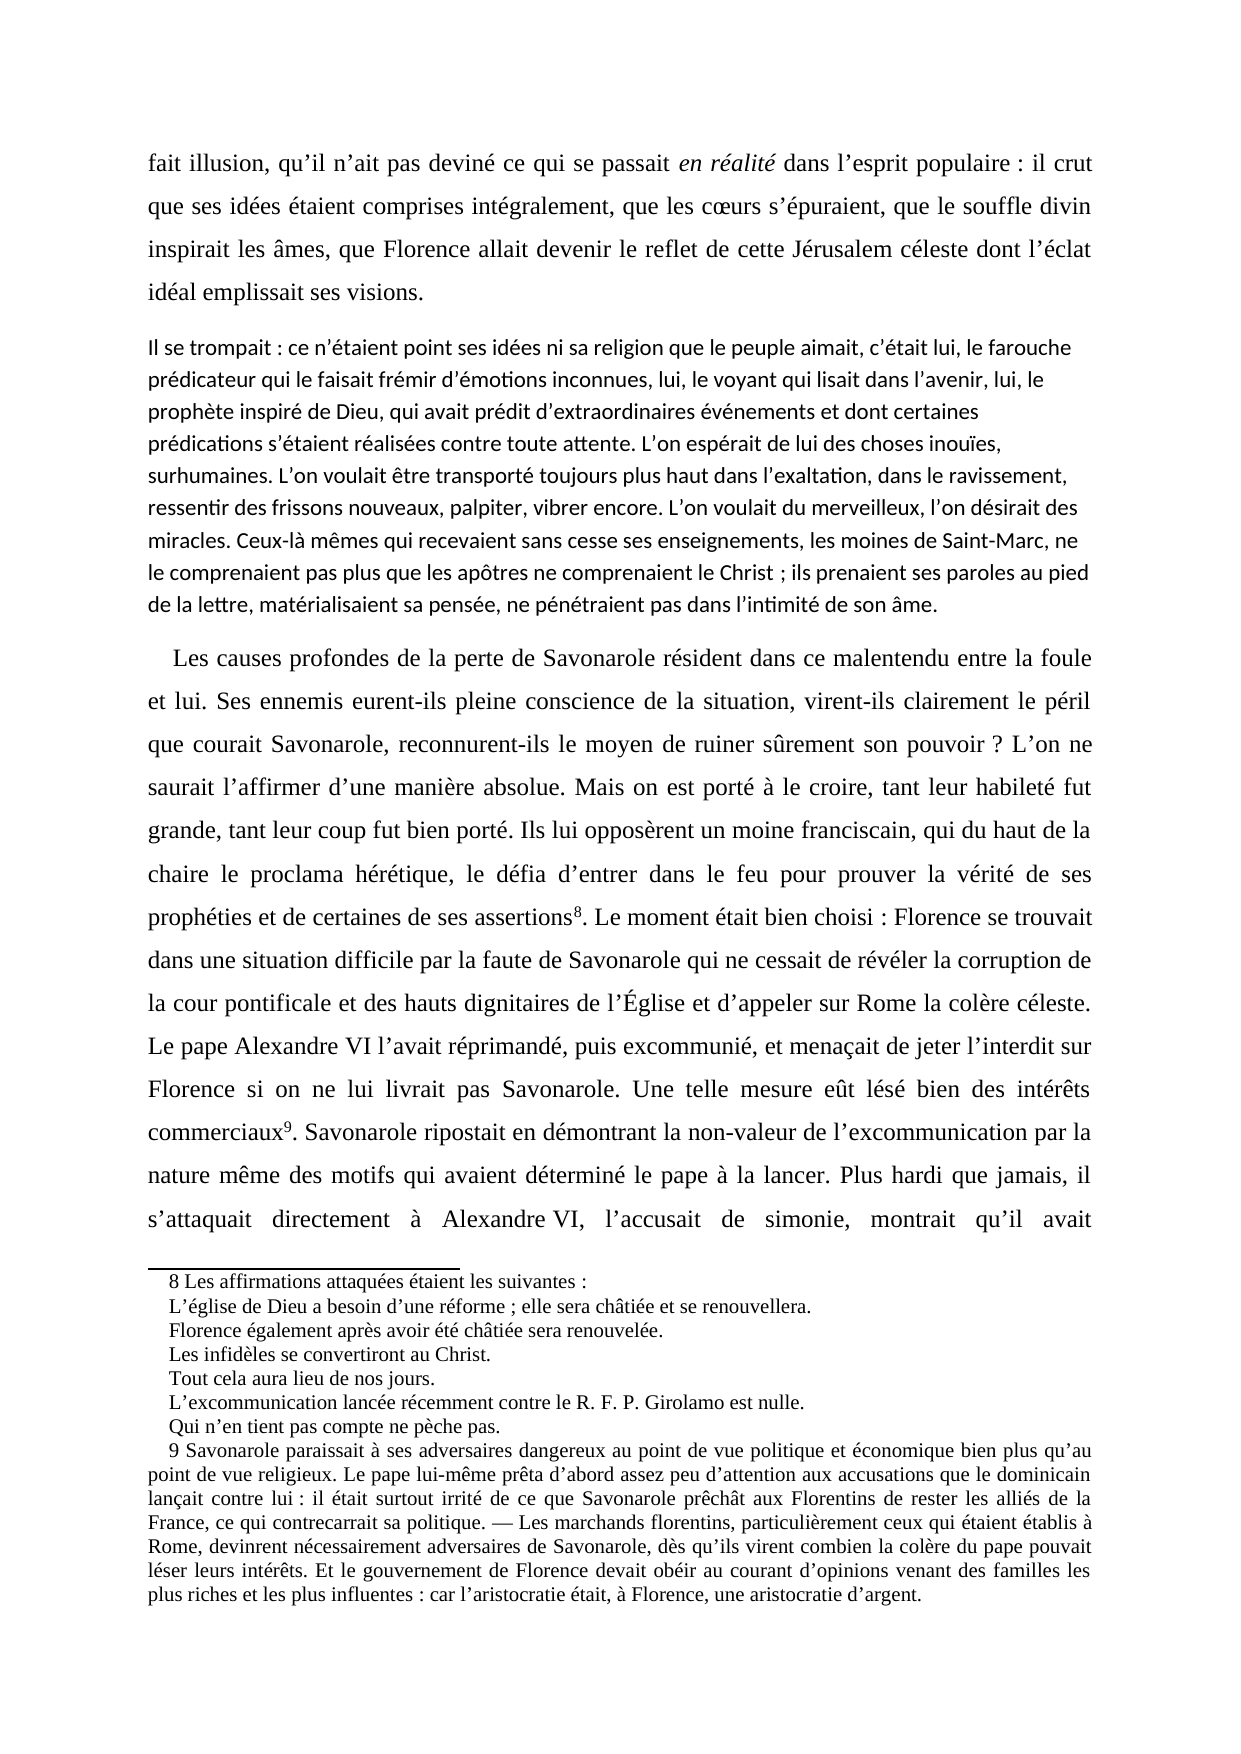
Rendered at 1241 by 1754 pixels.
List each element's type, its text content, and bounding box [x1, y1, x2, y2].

text Qui n’en tient pas compte ne pèche pas. [148, 1414, 1093, 1438]
text Savonarole paraissait à ses adversaires dangereux au point de vue politique et économique bien plus qu’au point de vue religieux. Le pape lui-même prêta d’abord assez peu d’attention aux accusations que le dominicain lançait contre lui : il était surtout irrité de ce que Savonarole prêchât aux Florentins de rester les alliés de la France, ce qui contrecarrait sa politique. — Les marchands florentins, particulièrement ceux qui étaient établis à Rome, devinrent nécessairement adversaires de Savonarole, dès qu’ils virent combien la colère du pape pouvait léser leurs intérêts. Et le gouvernement de Florence devait obéir au courant d’opinions venant des familles les plus riches et les plus influentes : car l’aristocratie était, à Florence, une aristocratie d’argent. [148, 1438, 1093, 1606]
text Florence également après avoir été châtiée sera renouvelée. [148, 1318, 1093, 1342]
text Il se trompait : ce n’étaient point ses idées ni sa religion que le peuple aimait, c’était lui, le farouche prédicateur qui le faisait frémir d’émotions inconnues, lui, le voyant qui lisait dans l’avenir, lui, le prophète inspiré de Dieu, qui avait prédit d’extraordinaires événements et dont certaines prédications s’étaient réalisées contre toute attente. L’on espérait de lui des choses inouïes, surhumaines. L’on voulait être transporté toujours plus haut dans l’exaltation, dans le ravissement, ressentir des frissons nouveaux, palpiter, vibrer encore. L’on voulait du merveilleux, l’on désirait des miracles. Ceux-là mêmes qui recevaient sans cesse ses enseignements, les moines de Saint-Marc, ne le comprenaient pas plus que les apôtres ne comprenaient le Christ ; ils prenaient ses paroles au pied de la lettre, matérialisaient sa pensée, ne pénétraient pas dans l’intimité de son âme. [148, 333, 1093, 618]
text Les infidèles se convertiront au Christ. [148, 1342, 1093, 1366]
text L’excommunication lancée récemment contre le R. F. P. Girolamo est nulle. [148, 1390, 1093, 1414]
text Les affirmations attaquées étaient les suivantes : [148, 1269, 1093, 1293]
text Les causes profondes de la perte de Savonarole résident dans ce malentendu entre la foule et lui. Ses ennemis eurent-ils pleine conscience de la situation, virent-ils clairement le péril que courait Savonarole, reconnurent-ils le moyen de ruiner sûrement son pouvoir ? L’on ne saurait l’affirmer d’une manière absolue. Mais on est porté à le croire, tant leur habileté fut grande, tant leur coup fut bien porté. Ils lui opposèrent un moine franciscain, qui du haut de la chaire le proclama hérétique, le défia d’entrer dans le feu pour prouver la vérité de ses prophéties et de certaines de ses assertions. Le moment était bien choisi : Florence se trouvait dans une situation difficile par la faute de Savonarole qui ne cessait de révéler la corruption de la cour pontificale et des hauts dignitaires de l’Église et d’appeler sur Rome la colère céleste. Le pape Alexandre VI l’avait réprimandé, puis excommunié, et menaçait de jeter l’interdit sur Florence si on ne lui livrait pas Savonarole. Une telle mesure eût lésé bien des intérêts commerciaux. Savonarole ripostait en démontrant la non-valeur de l’excommunication par la nature même des motifs qui avaient déterminé le pape à la lancer. Plus hardi que jamais, il s’attaquait directement à Alexandre VI, l’accusait de simonie, montrait qu’il avait [148, 643, 1093, 1232]
text fait illusion, qu’il n’ait pas deviné ce qui se passait en réalité dans l’esprit populaire : il crut que ses idées étaient comprises intégralement, que les cœurs s’épuraient, que le souffle divin inspirait les âmes, que Florence allait devenir le reflet de cette Jérusalem céleste dont l’éclat idéal emplissait ses visions. [148, 148, 1093, 306]
text L’église de Dieu a besoin d’une réforme ; elle sera châtiée et se renouvellera. [148, 1293, 1093, 1318]
text Tout cela aura lieu de nos jours. [148, 1366, 1093, 1390]
